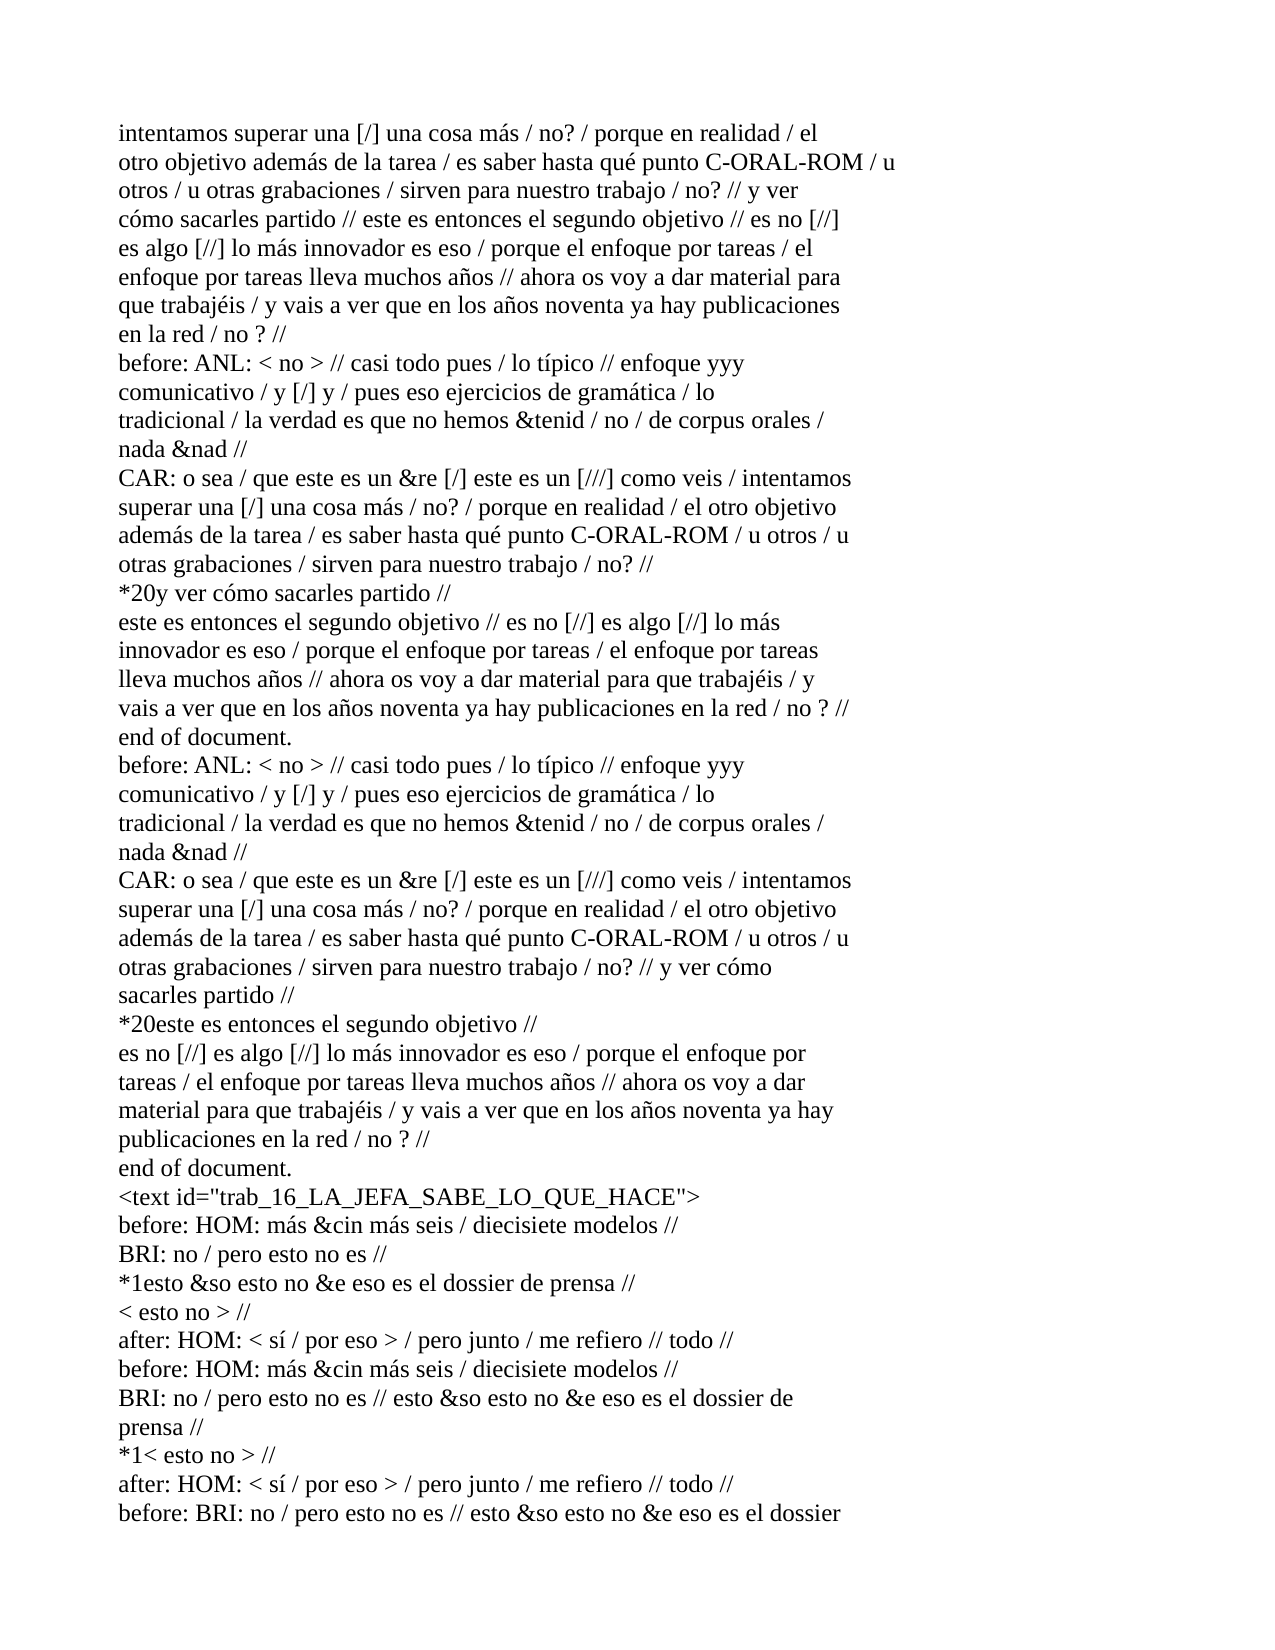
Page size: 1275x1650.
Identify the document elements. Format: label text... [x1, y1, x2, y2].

text CAR: o sea / que este es un &re [/] este es un [///] como veis / intentamos [118, 866, 1157, 894]
text end of document. [118, 1153, 1157, 1182]
text enfoque por tareas lleva muchos años // ahora os voy a dar material para [118, 262, 1157, 291]
text en la red / no ? // [118, 319, 1157, 348]
text es no [//] es algo [//] lo más innovador es eso / porque el enfoque por [118, 1038, 1157, 1067]
text *20este es entonces el segundo objetivo // [118, 1009, 1157, 1038]
text tradicional / la verdad es que no hemos &tenid / no / de corpus orales / [118, 406, 1157, 434]
text otras grabaciones / sirven para nuestro trabajo / no? // y ver cómo [118, 952, 1157, 981]
text publicaciones en la red / no ? // [118, 1124, 1157, 1153]
text after: HOM: < sí / por eso > / pero junto / me refiero // todo // [118, 1326, 1157, 1354]
text CAR: o sea / que este es un &re [/] este es un [///] como veis / intentamos [118, 463, 1157, 492]
text otro objetivo además de la tarea / es saber hasta qué punto C-ORAL-ROM / u [118, 147, 1157, 176]
text nada &nad // [118, 434, 1157, 463]
text innovador es eso / porque el enfoque por tareas / el enfoque por tareas [118, 636, 1157, 664]
text BRI: no / pero esto no es // esto &so esto no &e eso es el dossier de [118, 1383, 1157, 1412]
text es algo [//] lo más innovador es eso / porque el enfoque por tareas / el [118, 233, 1157, 262]
text otras grabaciones / sirven para nuestro trabajo / no? // [118, 549, 1157, 578]
text before: HOM: más &cin más seis / diecisiete modelos // [118, 1211, 1157, 1239]
text tradicional / la verdad es que no hemos &tenid / no / de corpus orales / [118, 808, 1157, 837]
text superar una [/] una cosa más / no? / porque en realidad / el otro objetivo [118, 492, 1157, 521]
text lleva muchos años // ahora os voy a dar material para que trabajéis / y [118, 664, 1157, 693]
text before: ANL: < no > // casi todo pues / lo típico // enfoque yyy [118, 348, 1157, 377]
text BRI: no / pero esto no es // [118, 1239, 1157, 1268]
text after: HOM: < sí / por eso > / pero junto / me refiero // todo // [118, 1469, 1157, 1498]
text prensa // [118, 1412, 1157, 1441]
text *1< esto no > // [118, 1441, 1157, 1469]
text <text id="trab_16_LA_JEFA_SABE_LO_QUE_HACE"> [118, 1182, 1157, 1211]
text < esto no > // [118, 1297, 1157, 1326]
text cómo sacarles partido // este es entonces el segundo objetivo // es no [//] [118, 204, 1157, 233]
text además de la tarea / es saber hasta qué punto C-ORAL-ROM / u otros / u [118, 521, 1157, 549]
text que trabajéis / y vais a ver que en los años noventa ya hay publicaciones [118, 291, 1157, 319]
text comunicativo / y [/] y / pues eso ejercicios de gramática / lo [118, 779, 1157, 808]
text nada &nad // [118, 837, 1157, 866]
text además de la tarea / es saber hasta qué punto C-ORAL-ROM / u otros / u [118, 923, 1157, 952]
text comunicativo / y [/] y / pues eso ejercicios de gramática / lo [118, 377, 1157, 406]
text material para que trabajéis / y vais a ver que en los años noventa ya hay [118, 1096, 1157, 1124]
text before: ANL: < no > // casi todo pues / lo típico // enfoque yyy [118, 751, 1157, 779]
text *1esto &so esto no &e eso es el dossier de prensa // [118, 1268, 1157, 1297]
text tareas / el enfoque por tareas lleva muchos años // ahora os voy a dar [118, 1067, 1157, 1096]
text intentamos superar una [/] una cosa más / no? / porque en realidad / el [118, 118, 1157, 147]
text vais a ver que en los años noventa ya hay publicaciones en la red / no ? // [118, 693, 1157, 722]
text end of document. [118, 722, 1157, 751]
text este es entonces el segundo objetivo // es no [//] es algo [//] lo más [118, 607, 1157, 636]
text before: BRI: no / pero esto no es // esto &so esto no &e eso es el dossier [118, 1498, 1157, 1527]
text *20y ver cómo sacarles partido // [118, 578, 1157, 607]
text otros / u otras grabaciones / sirven para nuestro trabajo / no? // y ver [118, 176, 1157, 204]
text superar una [/] una cosa más / no? / porque en realidad / el otro objetivo [118, 894, 1157, 923]
text sacarles partido // [118, 981, 1157, 1009]
text before: HOM: más &cin más seis / diecisiete modelos // [118, 1354, 1157, 1383]
